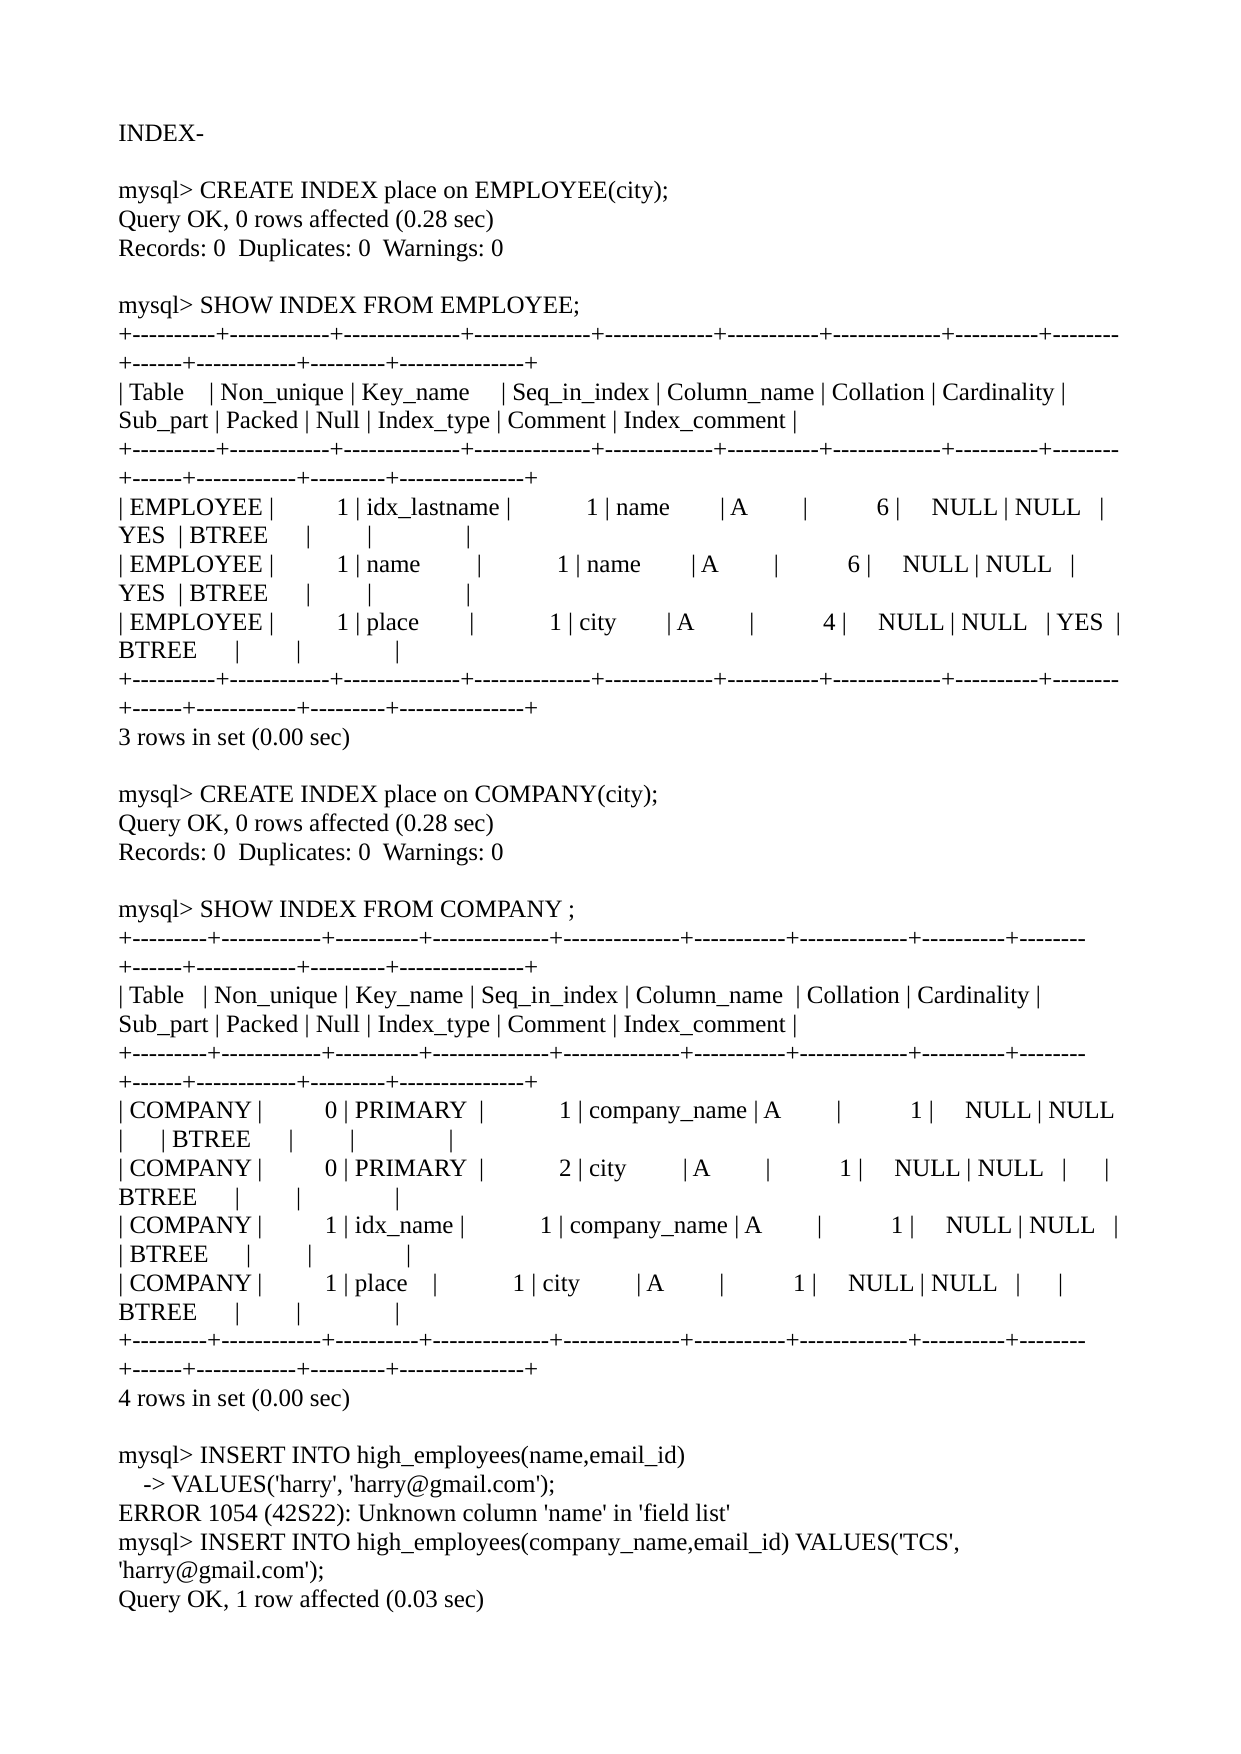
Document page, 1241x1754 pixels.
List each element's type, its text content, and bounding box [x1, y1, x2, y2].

text -> VALUES('harry', 'harry@gmail.com'); [118, 1469, 1122, 1498]
text 4 rows in set (0.00 sec) [118, 1383, 1122, 1412]
text mysql> CREATE INDEX place on COMPANY(city); [118, 779, 1122, 808]
text mysql> INSERT INTO high_employees(company_name,email_id) VALUES('TCS', 'harry@gmail.com'); [118, 1527, 1122, 1584]
text +---------+------------+----------+--------------+--------------+-----------+-------------+----------+--------+------+------------+---------+---------------+ [118, 1326, 1122, 1383]
text Query OK, 1 row affected (0.03 sec) [118, 1584, 1122, 1613]
text +----------+------------+--------------+--------------+-------------+-----------+-------------+----------+--------+------+------------+---------+---------------+ [118, 664, 1122, 722]
text +----------+------------+--------------+--------------+-------------+-----------+-------------+----------+--------+------+------------+---------+---------------+ [118, 319, 1122, 377]
text Records: 0 Duplicates: 0 Warnings: 0 [118, 233, 1122, 262]
text +---------+------------+----------+--------------+--------------+-----------+-------------+----------+--------+------+------------+---------+---------------+ [118, 1038, 1122, 1096]
text mysql> INSERT INTO high_employees(name,email_id) [118, 1441, 1122, 1469]
text Query OK, 0 rows affected (0.28 sec) [118, 808, 1122, 837]
text mysql> CREATE INDEX place on EMPLOYEE(city); [118, 176, 1122, 204]
text ERROR 1054 (42S22): Unknown column 'name' in 'field list' [118, 1498, 1122, 1527]
text | COMPANY | 0 | PRIMARY | 2 | city | A | 1 | NULL | NULL | | BTREE | | | [118, 1153, 1122, 1211]
text 3 rows in set (0.00 sec) [118, 722, 1122, 751]
text | EMPLOYEE | 1 | name | 1 | name | A | 6 | NULL | NULL | YES | BTREE | | | [118, 549, 1122, 607]
text | Table | Non_unique | Key_name | Seq_in_index | Column_name | Collation | Cardinality | Sub_part | Packed | Null | Index_type | Comment | Index_comment | [118, 981, 1122, 1038]
text | COMPANY | 1 | idx_name | 1 | company_name | A | 1 | NULL | NULL | | BTREE | | | [118, 1211, 1122, 1268]
text +---------+------------+----------+--------------+--------------+-----------+-------------+----------+--------+------+------------+---------+---------------+ [118, 923, 1122, 981]
text Query OK, 0 rows affected (0.28 sec) [118, 204, 1122, 233]
text | COMPANY | 1 | place | 1 | city | A | 1 | NULL | NULL | | BTREE | | | [118, 1268, 1122, 1326]
text Records: 0 Duplicates: 0 Warnings: 0 [118, 837, 1122, 866]
text +----------+------------+--------------+--------------+-------------+-----------+-------------+----------+--------+------+------------+---------+---------------+ [118, 434, 1122, 492]
text mysql> SHOW INDEX FROM COMPANY ; [118, 894, 1122, 923]
text | COMPANY | 0 | PRIMARY | 1 | company_name | A | 1 | NULL | NULL | | BTREE | | | [118, 1096, 1122, 1153]
text | Table | Non_unique | Key_name | Seq_in_index | Column_name | Collation | Cardinality | Sub_part | Packed | Null | Index_type | Comment | Index_comment | [118, 377, 1122, 434]
text mysql> SHOW INDEX FROM EMPLOYEE; [118, 291, 1122, 319]
text INDEX- [118, 118, 1122, 147]
text | EMPLOYEE | 1 | idx_lastname | 1 | name | A | 6 | NULL | NULL | YES | BTREE | | | [118, 492, 1122, 549]
text | EMPLOYEE | 1 | place | 1 | city | A | 4 | NULL | NULL | YES | BTREE | | | [118, 607, 1122, 664]
